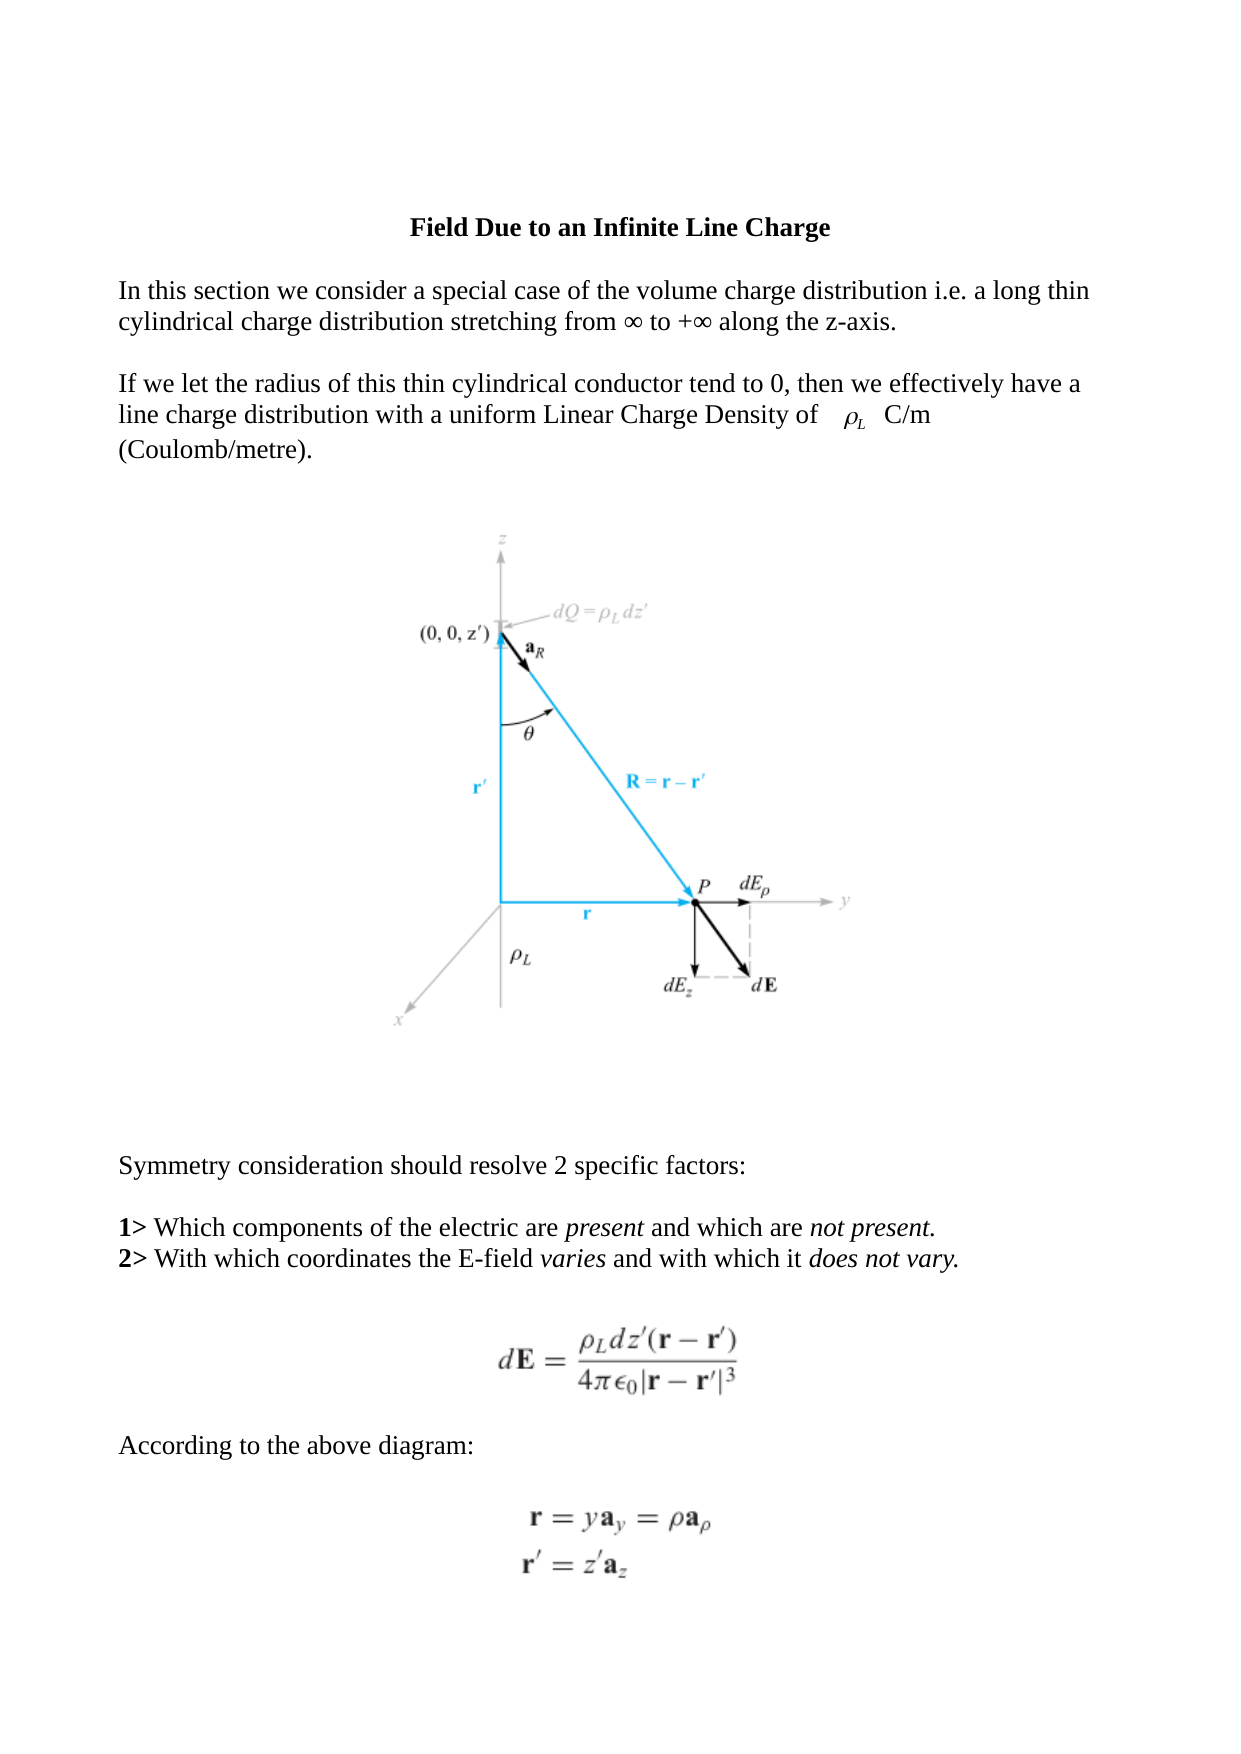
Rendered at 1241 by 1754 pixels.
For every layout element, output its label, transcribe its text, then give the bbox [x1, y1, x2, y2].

text In this section we consider a special case of the volume charge distribution i.e. a long thin cylindrical charge distribution stretching from ∞ to +∞ along the z-axis. [118, 274, 1122, 336]
text According to the above diagram: [118, 1429, 1122, 1461]
picture [382, 526, 859, 1035]
picture [506, 1491, 734, 1586]
picture [475, 1305, 765, 1415]
text Symmetry consideration should resolve 2 specific factors: [118, 1149, 1122, 1180]
text If we let the radius of this thin cylindrical conductor tend to 0, then we effectively have a line charge distribution with a uniform Linear Charge Density of C/m (Coulomb/metre). [118, 367, 1122, 464]
text Field Due to an Infinite Line Charge [118, 212, 1122, 243]
text 1> Which components of the electric are present and which are not present. [118, 1211, 1122, 1243]
text 2> With which coordinates the E-field varies and with which it does not vary. [118, 1243, 1122, 1274]
